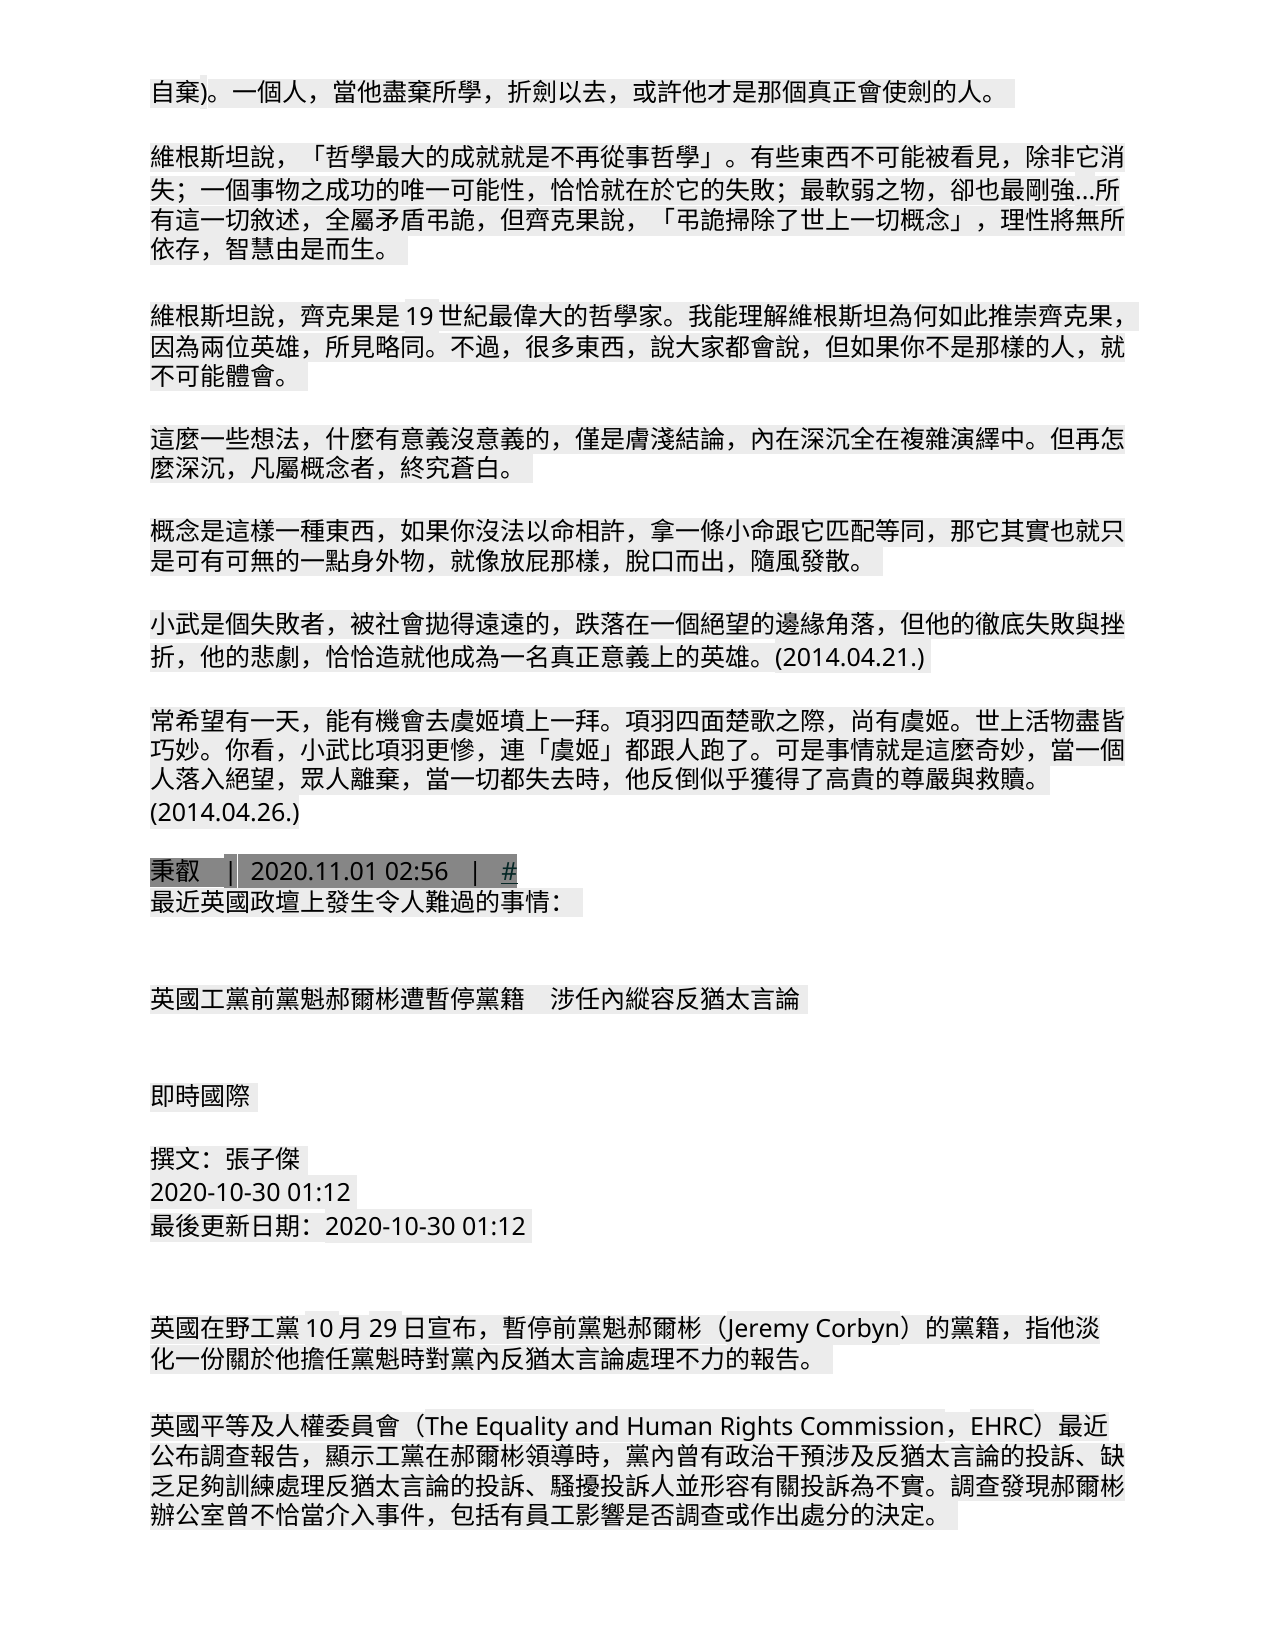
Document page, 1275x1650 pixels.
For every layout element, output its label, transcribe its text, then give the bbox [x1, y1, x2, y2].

text 秉叡 | 2020.11.01 02:56 | # [150, 854, 1125, 888]
text 最近英國政壇上發生令人難過的事情： 英國工黨前黨魁郝爾彬遭暫停黨籍 涉任內縱容反猶太言論 即時國際 撰文：張子傑 2020-10-30 01:12 最後更新日期：2020-10-30 01:12 英國在野工黨10月29日宣布，暫停前黨魁郝爾彬（Jeremy Corbyn）的黨籍，指他淡化一份關於他擔任黨魁時對黨內反猶太言論處理不力的報告。 英國平等及人權委員會（The Equality and Human Rights Commission，EHRC）最近公布調查報告，顯示工黨在郝爾彬領導時，黨內曾有政治干預涉及反猶太言論的投訴、缺乏足夠訓練處理反猶太言論的投訴、騷擾投訴人並形容有關投訴為不實。調查發現郝爾彬辦公室曾不恰當介入事件，包括有員工影響是否調查或作出處分的決定。 工黨現任黨魁施紀賢（Keir Starmer）接受報告內容，稱會根據全部建議作出改善。他表示事件為工黨帶來羞愧，指該黨令猶太人失望，因此對他們的遭遇感到抱歉，強調不會讓事件再發生。 工黨同時宣布在完成調查前暫停郝爾彬的黨籍，並取消他的黨鞭地位，意味他無法以工黨議員身份到下議院參與投票。不過郝爾彬則強調自己一直決心消除種族歧視問題，稱對沒法迅速兌現承諾感到遺憾，同時批評黨內外對手和傳媒誇大問題，表明會為自己因政治干預而被暫停黨籍的決定上訴。 https://www.hk01.com/即時國際/542246/英國工黨前黨魁郝爾彬遭暫停黨籍-涉任內縱容反猶太言論 ＝＝＝＝＝＝＝＝＝＝＝＝＝＝＝＝＝＝＝＝＝＝＝＝＝＝＝＝＝＝＝ 反猶主義再成翦除異見工具 01觀點 撰文：評論編輯室 2020-10-30 17:00 最後更新日期：2020-10-30 17:00 近年英國坊間流傳一個笑話，每當在野工黨於民調中追近保守黨，黨內總會爆出反猶主義的醜聞。早前一項民調顯示工黨支持率以40%超越執政保守黨，恰好此時出爐的英國平等及人權委員會報告抨擊工黨領導層縱容黨內反猶主義行為，曾為人權律師的現任黨魁施紀賢（Keir Starmer）為此致歉，前黨魁郝爾彬卻稱有人出於政治原因將黨內反猶主義問題嚴重誇大。不及半日傳媒爆出工黨將郝爾彬驅逐出黨，此舉頓時於英國投下震撼彈，並且引發工黨黨內強烈震盪。 自郝爾彬在2015年上台以來，圍繞工黨的反猶主義指控便無日無之。郝爾彬於80年代擔任國會議員，由於其一直堅持工黨的左翼傳統，與90年代起當政的貝理雅親資本家作風大相逕庭，因此長年遭黨核心排擠。2003年貝理雅配合美國揮軍入侵伊拉克，郝爾彬跟隨黨內左翼元老本恩（Tony Benn）發動反戰運動，公然跟黨中央唱反調，令其與貝理雅一派種下嫌隙。 郝爾彬上台惹反猶指控 直到貝理雅卸任後，工黨在白高敦、文立彬中間派領導下接連大敗，方令工黨急欲求變，此時郝爾彬毅然從後座走到前台，力挑黨內眾多中間派候選人競逐黨魁之位，吸引年輕人爭相入黨支持，讓連年下跌的工黨黨員數目得以回升，並將貝理雅以降的新工黨路線拉回到左翼傳統。 然而郝爾彬甫上台，傳媒便將其昔日與愛爾蘭共和軍會面、公然支持巴基斯坦人的言論全數抽出來大加鞭撻，甚至扣上恐怖主義同情者、衣櫃裏的反猶主義者等污名。黨內外對郝爾彬的攻訐更是無日無之，到2016年脫歐公投時中間派又以郝爾彬未全力呼籲選民留歐為由發動倒閣。 工黨時有爆出反猶主義醜聞雖為事實，但2016年英國國會內政事務委員會發表調查報告便指出工黨反猶主義傾向未必比其他政黨嚴重，況且郝爾彬本人亦曾公開譴責黨內發表疑似反猶言論成員，例如曾戲稱把以色列遷往美國便可解決以巴問題和減輕以色列說客在華盛頓花費的工黨國會議員沙阿（Naz Shah），以及稱希特拉支持猶太人移民以色列為錫安主義的前倫敦市長利文斯通（Ken Livingstone）。 儘管如此，郝爾彬本人仍一直受反猶主義指控糾纏不休。在2018年，他在社交媒體評價一幅描繪銀行家操縱世界的壁畫被批評為反猶主義，事後他為未對該壁畫背後隱含的反猶訊息提高警覺而致歉，但平等及人權委員會的報告仍稱他不為該投訴進行調查屬於政治干預而有違反《平等法》之嫌。另外，報告稱工黨在郝爾彬領導下沒有為處理反猶投訴人員提供足夠訓練，有黨員更以反猶言論騷擾猶太裔黨員及否定對他們的反猶主義投訴為偽造或抹黑。今次不否認黨內存在反猶問題的郝爾彬認為報告誇大，結果卻遭施紀賢作為憑據逐之出黨。 對猶爭議淪為政治工具 事實上工黨一份內部報告早已指出，反猶主義指控為黨內反郝爾彬派系及黨外政敵打撃其領導的政治工具。工黨內部反猶爭議明明一直存在，卻在郝爾彬上台後突然成為焦點議題，而每當工黨在民調中上揚保守派報章總會爆出對工黨或郝爾彬的反猶指控，反觀在保守黨內一樣大行其道的反移民、恐伊斯蘭言論卻從未得到同等關注。在此政治正確大行其道、取消文化唯我獨尊的年頭，任何稍為偏離標準的言論皆可構成歧視帽子，更易於成為政治工具打壓異己。 反猶主義指控被利用作打壓異己的工具在西方政界實在汗牛充棟，記得年多前美國的索馬里裔新晉進步派眾議員奧馬爾（Ilhan Omar）指華盛頓內最有影響力游說團體之一的美國以色列公共事務委員會（AIPAC）撥出巨額捐助不少國會議員，質疑他們究竟是向何國效忠；此舉引起政壇軒然大波，輿論直斥她為反猶主義者，與進步派早有嫌隙的眾議院議長佩洛西更親自出動草擬議案作出譴責，後來聲援奧馬爾的議員強烈反彈，才迫使佩洛西以不點名譴責任何種族歧視言論作結。 不論是美國的奧馬爾抑或英國的郝爾彬，他們的遭遇正正反證了以色列在英、美政界的莫大影響力。任何針對以色列游說團體對政客的巨額捐助、挑戰以色列立國理據的錫安主義、批評以色列政府的巴勒斯坦政策或只是圍繞此問題的玩笑，都有機會被扣上反猶主義的帽子，形同屠猶否定者或納粹主義者般十惡不赦。這種做法骨子裏只是務求將反對以色列政府的異見消滅於萌芽狀態，然而如此「狼來了」式的濫用反猶指控只會令公眾對猶太人失去同情，對於真正受暴力及恐襲威脅的普羅猶太民眾來說只會造成反效果。 郝爾彬的故事亦反映工黨左右兩派持續多年的派系鬥爭。施紀賢狠下毒手將前黨魁驅逐出黨，使郝爾彬在下屆議會選舉無法得到黨內提名，等同宣判他的政治生涯死刑，其意旨正在於撃潰由郝爾彬帶起的左翼草根運動，不過對此極為反彈的基層年輕黨員已揚言集體出走，因此有關事件勢將加劇黨內鬥爭。回顧上世紀80年代工黨同樣因接連敗選陷入路綫之爭，左翼元老本恩堅持左翼路線，中間派則出走另立社民黨，結果令工黨十多年長期在野，方由貝理雅領導的新工黨回朝執政。此次施郝之爭，會否再令工黨重蹈覆轍？ https://www.hk01.com/01觀點/542474/反猶主義再成翦除異見工具 ＝＝＝＝＝＝＝＝＝＝＝＝＝＝＝＝＝＝＝＝＝＝＝＝＝＝＝＝＝＝＝＝ 知乎網上對於這事件的討論： 如何看待科尔宾被工党暂停党员身份并开除党内职务？ https://www.zhihu.com/question/427999580 ＝＝＝＝＝＝＝＝＝＝＝＝＝＝＝＝＝＝＝＝＝＝＝＝＝＝＝ 有件事想請教陳真先生以及有在國外常住的網友們一個問題，究竟歐美國家的民眾是否還存在的所謂的反猶主義，即對猶太民族的敵視呢？謝謝 [150, 888, 1125, 1564]
text 小武們(三)：問天下誰是英雄？ 陳真 2020. 11. 03. 《小武》這電影，史詩一般，只要一想到它，心裡頭就不平靜，起波濤，就像被人說中心事那樣。我相信，它會成為影史上的不朽經典，卻僅僅只花了20萬人民幣。 賈樟柯拍這電影時是個大四學生，片頭寫著：「北京電影學院學生作業」。此片於國際成名後，各方資金到位，錢多了，拍出的電影卻反倒遜色許多。(2019.02.12.) 「我站在烈烈風中，恨不能蕩盡綿綿心痛。望蒼天，四方雲動，劍在手，問天下誰是英雄。」這歌叫《霸王別姬》，幾度出現在電影中，特別是最後一次出現在暗巷逆光背景，非常震撼感人。在絕望與失敗中，一個英雄誕生了。 霸王就是項羽，自刎烏江，美人與江山，全歸無有。但世上還能有什麼樣的英雄下場如此動人？ 齊克果說，「世上的確有這麼一種『意義』，唯有透過『無意義』方能表達。」我把這樣一種奇怪的、不具意義的『意義』之生成途徑，稱為 "self-revocation" (自廢武功、自暴自棄)。一個人，當他盡棄所學，折劍以去，或許他才是那個真正會使劍的人。 維根斯坦說，「哲學最大的成就就是不再從事哲學」。有些東西不可能被看見，除非它消失；一個事物之成功的唯一可能性，恰恰就在於它的失敗；最軟弱之物，卻也最剛強...所有這一切敘述，全屬矛盾弔詭，但齊克果說，「弔詭掃除了世上一切概念」，理性將無所依存，智慧由是而生。 維根斯坦說，齊克果是19世紀最偉大的哲學家。我能理解維根斯坦為何如此推崇齊克果，因為兩位英雄，所見略同。不過，很多東西，說大家都會說，但如果你不是那樣的人，就不可能體會。 這麼一些想法，什麼有意義沒意義的，僅是膚淺結論，內在深沉全在複雜演繹中。但再怎麼深沉，凡屬概念者，終究蒼白。 概念是這樣一種東西，如果你沒法以命相許，拿一條小命跟它匹配等同，那它其實也就只是可有可無的一點身外物，就像放屁那樣，脫口而出，隨風發散。 小武是個失敗者，被社會拋得遠遠的，跌落在一個絕望的邊緣角落，但他的徹底失敗與挫折，他的悲劇，恰恰造就他成為一名真正意義上的英雄。(2014.04.21.) 常希望有一天，能有機會去虞姬墳上一拜。項羽四面楚歌之際，尚有虞姬。世上活物盡皆巧妙。你看，小武比項羽更慘，連「虞姬」都跟人跑了。可是事情就是這麼奇妙，當一個人落入絕望，眾人離棄，當一切都失去時，他反倒似乎獲得了高貴的尊嚴與救贖。(2014.04.26.) [150, 75, 1125, 829]
